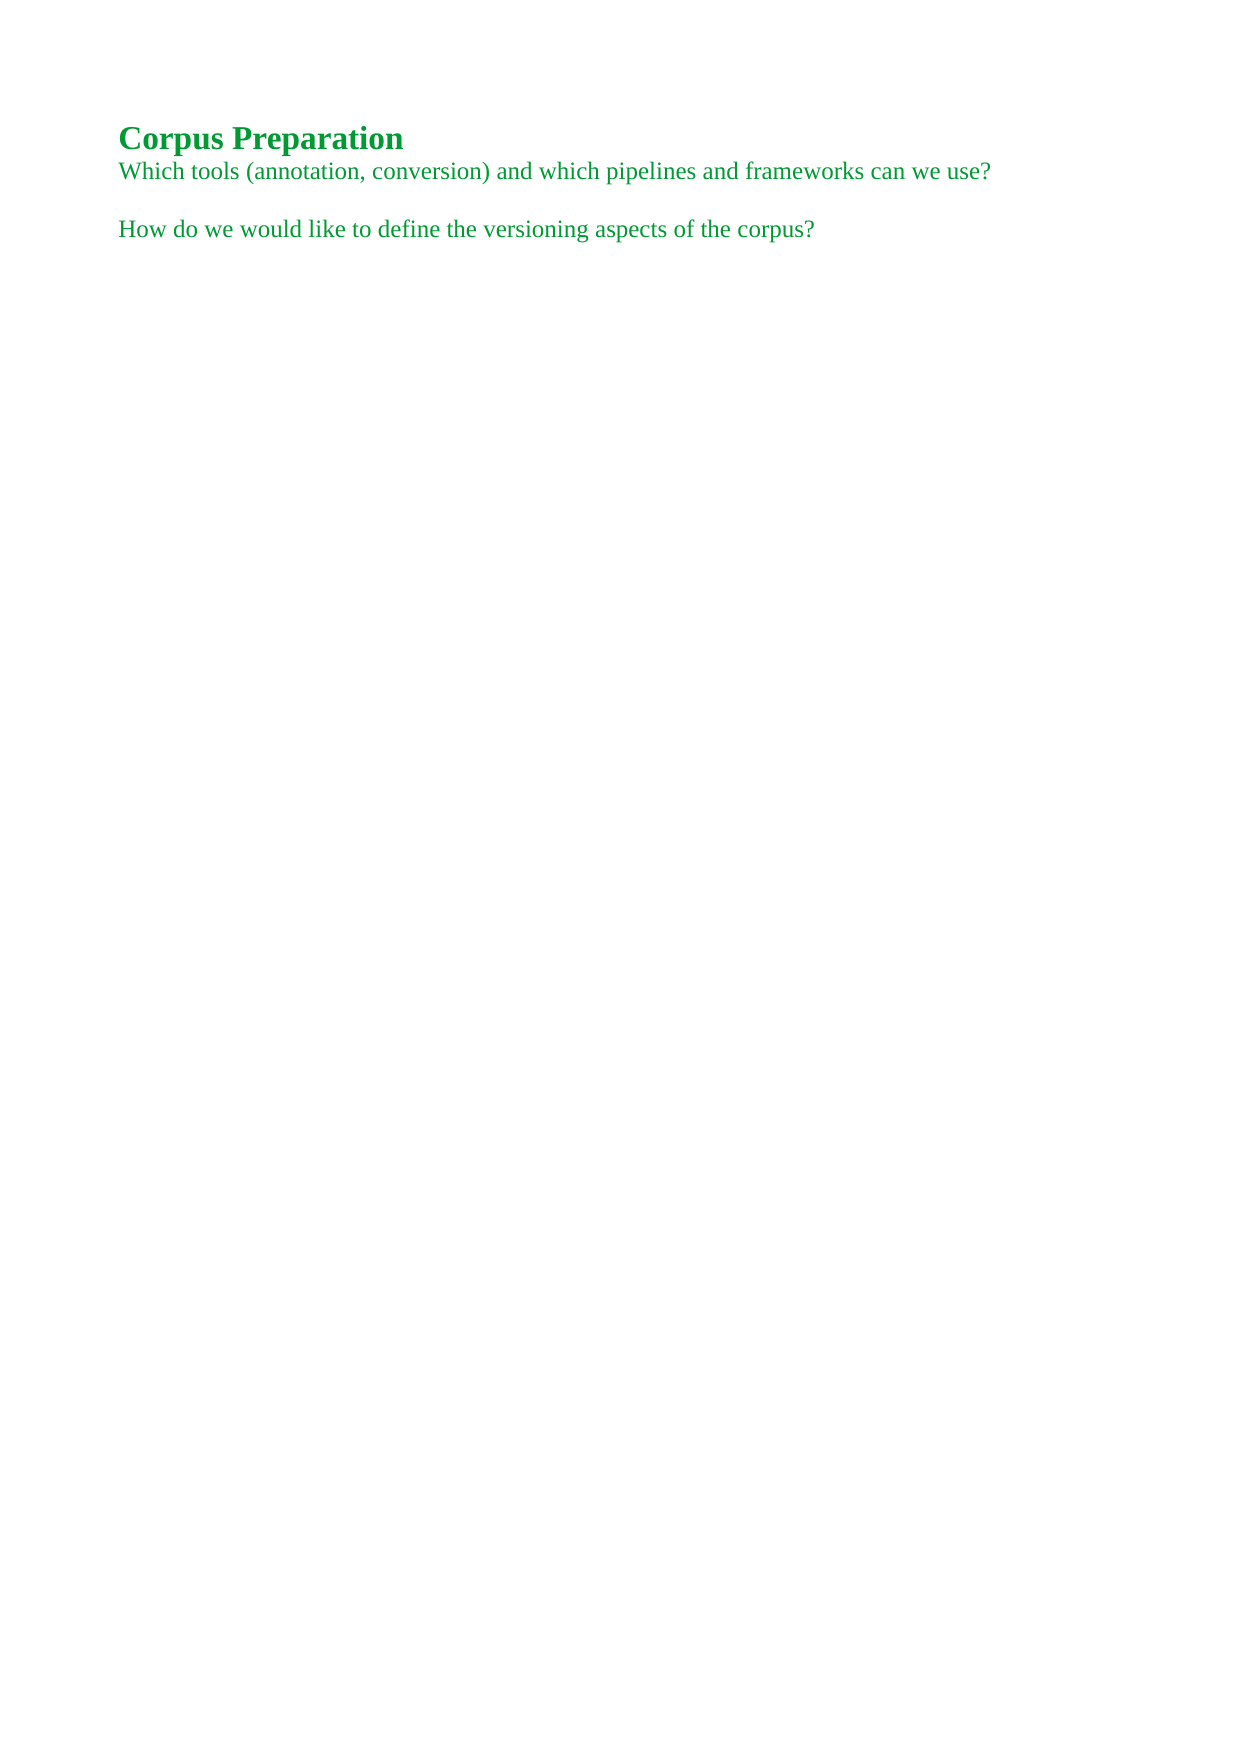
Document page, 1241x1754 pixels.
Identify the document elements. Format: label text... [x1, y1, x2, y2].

text Which tools (annotation, conversion) and which pipelines and frameworks can we use? [118, 156, 1122, 185]
text Corpus Preparation [118, 118, 1122, 156]
text How do we would like to define the versioning aspects of the corpus? [118, 214, 1122, 243]
